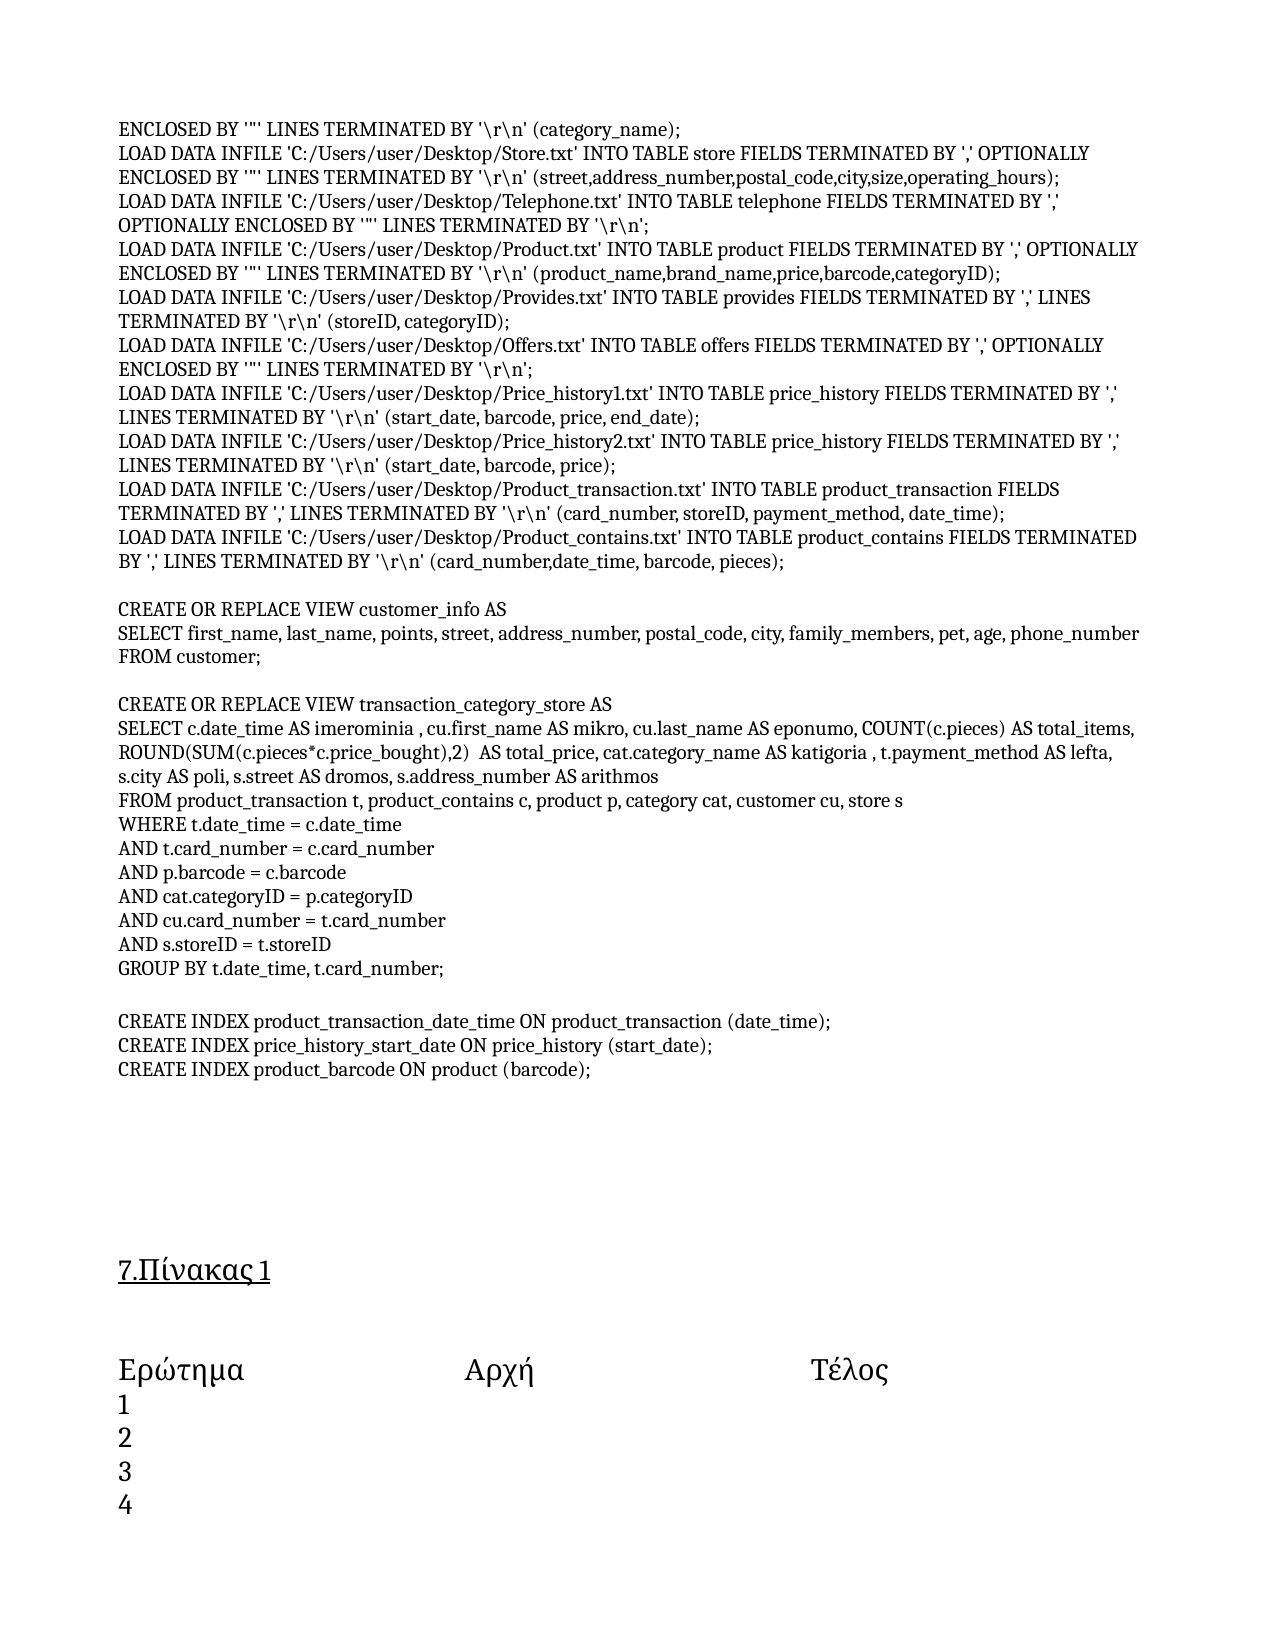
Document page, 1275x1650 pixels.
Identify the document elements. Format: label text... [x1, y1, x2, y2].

table_cell 2 [118, 1421, 464, 1455]
table_cell [464, 1421, 811, 1455]
table_cell [811, 1388, 1157, 1421]
table_cell [464, 1388, 811, 1421]
table_cell [811, 1489, 1157, 1522]
text ENCLOSED BY '"' LINES TERMINATED BY '\r\n' (category_name); LOAD DATA INFILE 'C:/Users/user/Desktop/Store.txt' INTO TABLE store FIELDS TERMINATED BY ',' OPTIONALLY ENCLOSED BY '"' LINES TERMINATED BY '\r\n' (street,address_number,postal_code,city,size,operating_hours); LOAD DATA INFILE 'C:/Users/user/Desktop/Telephone.txt' INTO TABLE telephone FIELDS TERMINATED BY ',' OPTIONALLY ENCLOSED BY '"' LINES TERMINATED BY '\r\n'; LOAD DATA INFILE 'C:/Users/user/Desktop/Product.txt' INTO TABLE product FIELDS TERMINATED BY ',' OPTIONALLY ENCLOSED BY '"' LINES TERMINATED BY '\r\n' (product_name,brand_name,price,barcode,categoryID); LOAD DATA INFILE 'C:/Users/user/Desktop/Provides.txt' INTO TABLE provides FIELDS TERMINATED BY ',' LINES TERMINATED BY '\r\n' (storeID, categoryID); LOAD DATA INFILE 'C:/Users/user/Desktop/Offers.txt' INTO TABLE offers FIELDS TERMINATED BY ',' OPTIONALLY ENCLOSED BY '"' LINES TERMINATED BY '\r\n'; LOAD DATA INFILE 'C:/Users/user/Desktop/Price_history1.txt' INTO TABLE price_history FIELDS TERMINATED BY ',' LINES TERMINATED BY '\r\n' (start_date, barcode, price, end_date); LOAD DATA INFILE 'C:/Users/user/Desktop/Price_history2.txt' INTO TABLE price_history FIELDS TERMINATED BY ',' LINES TERMINATED BY '\r\n' (start_date, barcode, price); LOAD DATA INFILE 'C:/Users/user/Desktop/Product_transaction.txt' INTO TABLE product_transaction FIELDS TERMINATED BY ',' LINES TERMINATED BY '\r\n' (card_number, storeID, payment_method, date_time); LOAD DATA INFILE 'C:/Users/user/Desktop/Product_contains.txt' INTO TABLE product_contains FIELDS TERMINATED BY ',' LINES TERMINATED BY '\r\n' (card_number,date_time, barcode, pieces); CREATE OR REPLACE VIEW customer_info AS SELECT first_name, last_name, points, street, address_number, postal_code, city, family_members, pet, age, phone_number FROM customer; CREATE OR REPLACE VIEW transaction_category_store AS SELECT c.date_time AS imerominia , cu.first_name AS mikro, cu.last_name AS eponumo, COUNT(c.pieces) AS total_items, ROUND(SUM(c.pieces*c.price_bought),2) AS total_price, cat.category_name AS katigoria , t.payment_method AS lefta, s.city AS poli, s.street AS dromos, s.address_number AS arithmos FROM product_transaction t, product_contains c, product p, category cat, customer cu, store s WHERE t.date_time = c.date_time AND t.card_number = c.card_number AND p.barcode = c.barcode AND cat.categoryID = p.categoryID AND cu.card_number = t.card_number AND s.storeID = t.storeID GROUP BY t.date_time, t.card_number; [118, 118, 1157, 1009]
text 7.Πίνακας 1 [118, 1254, 1157, 1287]
table_cell [464, 1489, 811, 1522]
table_cell [811, 1421, 1157, 1455]
table_header Αρχή [464, 1354, 811, 1388]
table_header Τέλος [811, 1354, 1157, 1388]
table_header Ερώτημα [118, 1354, 464, 1388]
text CREATE INDEX product_transaction_date_time ON product_transaction (date_time); CREATE INDEX price_history_start_date ON price_history (start_date); CREATE INDEX product_barcode ON product (barcode); [118, 1009, 1157, 1081]
table_cell 1 [118, 1388, 464, 1421]
table_cell [464, 1455, 811, 1488]
table_cell 4 [118, 1489, 464, 1522]
table_cell [811, 1455, 1157, 1488]
table_cell 3 [118, 1455, 464, 1488]
